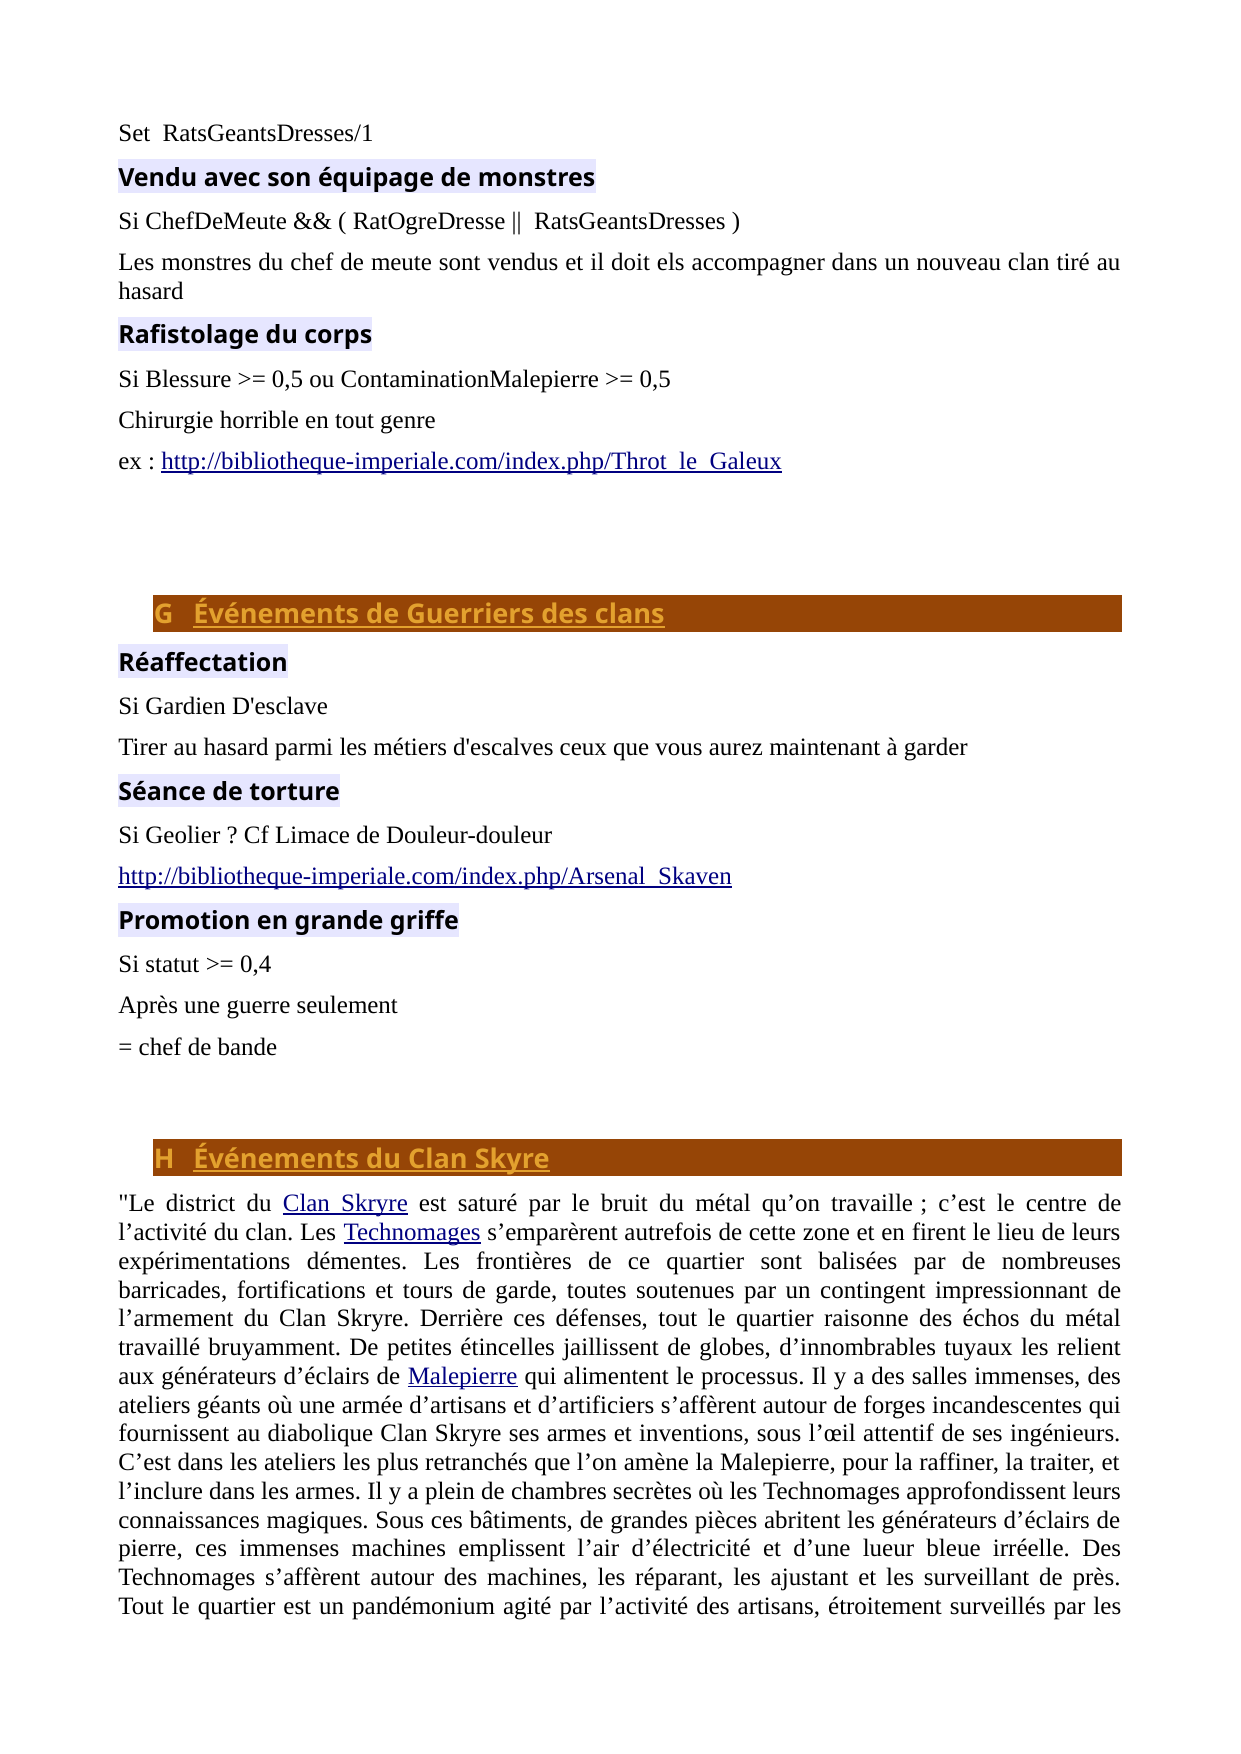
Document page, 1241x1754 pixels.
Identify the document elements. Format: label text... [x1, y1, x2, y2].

subtitle Événements de Guerriers des clans [153, 595, 1122, 632]
text http://bibliotheque-imperiale.com/index.php/Arsenal_Skaven [118, 861, 1122, 890]
text "Le district du Clan Skryre est saturé par le bruit du métal qu’on travaille ; c’est le centre de l’activité du clan. Les Technomages s’emparèrent autrefois de cette zone et en firent le lieu de leurs expérimentations démentes. Les frontières de ce quartier sont balisées par de nombreuses barricades, fortifications et tours de garde, toutes soutenues par un contingent impressionnant de l’armement du Clan Skryre. Derrière ces défenses, tout le quartier raisonne des échos du métal travaillé bruyamment. De petites étincelles jaillissent de globes, d’innombrables tuyaux les relient aux générateurs d’éclairs de Malepierre qui alimentent le processus. Il y a des salles immenses, des ateliers géants où une armée d’artisans et d’artificiers s’affèrent autour de forges incandescentes qui fournissent au diabolique Clan Skryre ses armes et inventions, sous l’œil attentif de ses ingénieurs. C’est dans les ateliers les plus retranchés que l’on amène la Malepierre, pour la raffiner, la traiter, et l’inclure dans les armes. Il y a plein de chambres secrètes où les Technomages approfondissent leurs connaissances magiques. Sous ces bâtiments, de grandes pièces abritent les générateurs d’éclairs de pierre, ces immenses machines emplissent l’air d’électricité et d’une lueur bleue irréelle. Des Technomages s’affèrent autour des machines, les réparant, les ajustant et les surveillant de près. Tout le quartier est un pandémonium agité par l’activité des artisans, étroitement surveillés par les [118, 1188, 1122, 1620]
text Après une guerre seulement [118, 990, 1122, 1019]
text Les monstres du chef de meute sont vendus et il doit els accompagner dans un nouveau clan tiré au hasard [118, 247, 1122, 305]
text Réaffectation [288, 644, 1122, 678]
text Set RatsGeantsDresses/1 [118, 118, 1122, 147]
text Promotion en grande griffe [118, 902, 1122, 937]
text ex : http://bibliotheque-imperiale.com/index.php/Throt_le_Galeux [118, 446, 1122, 475]
text Si statut >= 0,4 [118, 949, 1122, 978]
text Si Blessure >= 0,5 ou ContaminationMalepierre >= 0,5 [118, 364, 1122, 392]
text Vendu avec son équipage de monstres [596, 159, 1122, 193]
text Si Gardien D'esclave [118, 691, 1122, 720]
text Chirurgie horrible en tout genre [118, 405, 1122, 434]
text Si ChefDeMeute && ( RatOgreDresse || RatsGeantsDresses ) [118, 206, 1122, 235]
text Tirer au hasard parmi les métiers d'escalves ceux que vous aurez maintenant à garder [118, 732, 1122, 761]
text Si Geolier ? Cf Limace de Douleur-douleur [118, 820, 1122, 849]
subtitle Événements du Clan Skyre [153, 1139, 1122, 1176]
text Séance de torture [118, 773, 1122, 807]
text Rafistolage du corps [372, 317, 1122, 351]
text = chef de bande [118, 1032, 1122, 1060]
